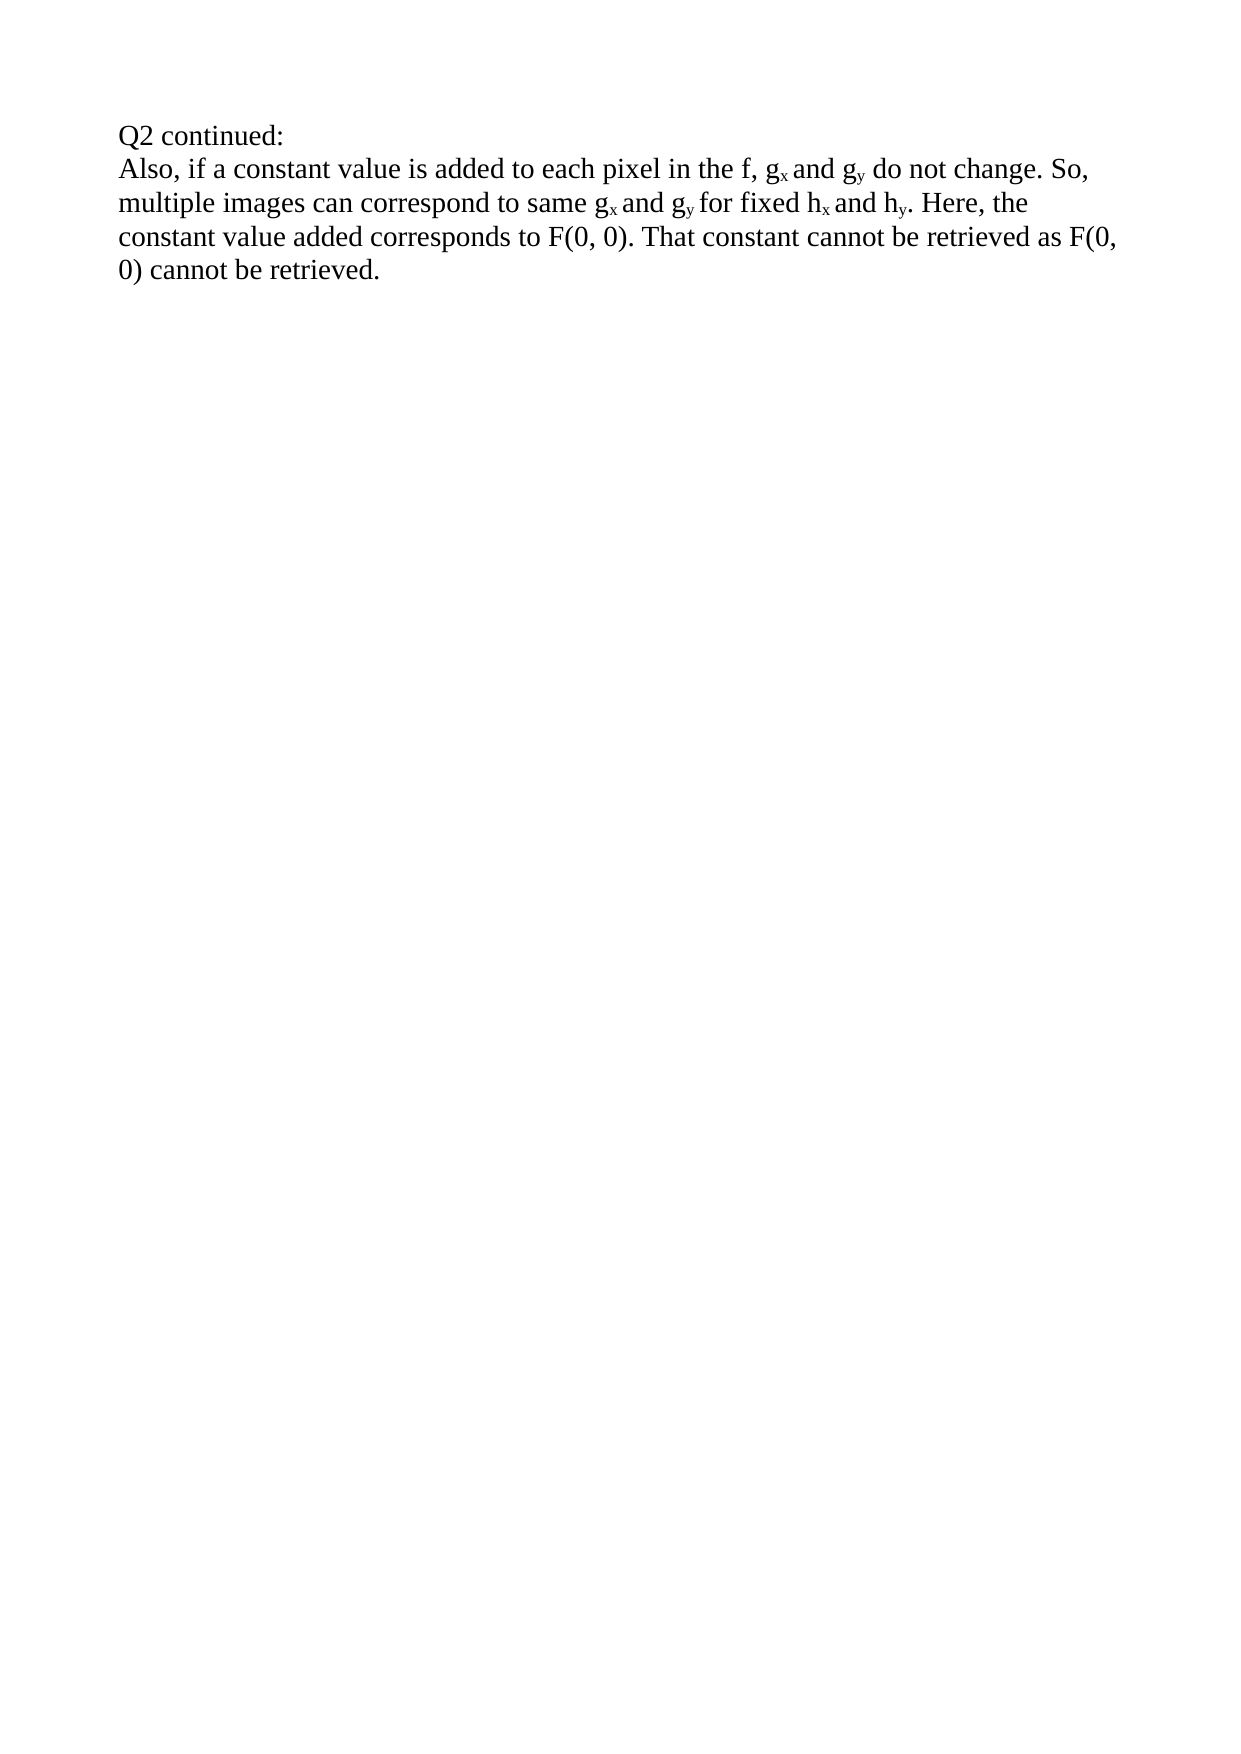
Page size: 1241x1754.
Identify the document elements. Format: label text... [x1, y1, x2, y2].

text Q2 continued: [118, 118, 1122, 152]
text Also, if a constant value is added to each pixel in the f, gx and gy do not change. So, multiple images can correspond to same gx and gy for fixed hx and hy. Here, the constant value added corresponds to F(0, 0). That constant cannot be retrieved as F(0, 0) cannot be retrieved. [118, 152, 1122, 286]
